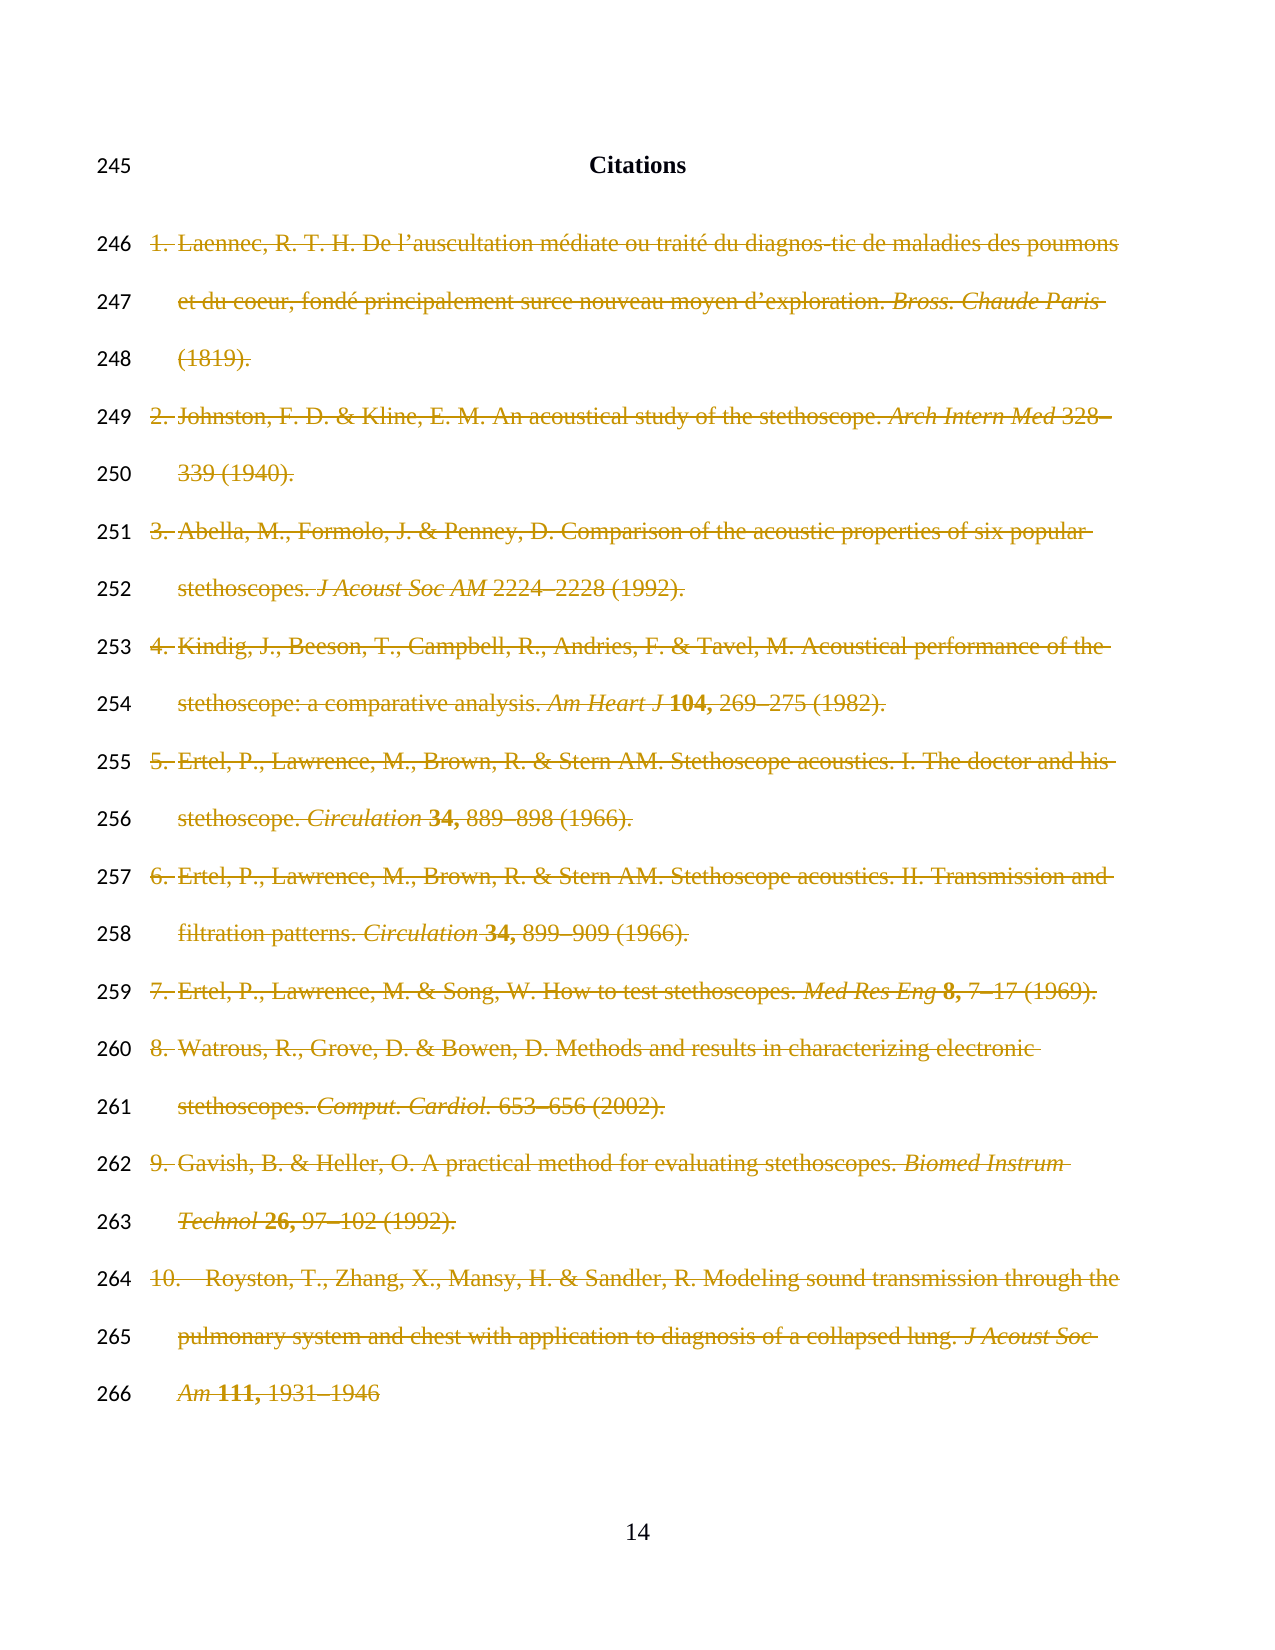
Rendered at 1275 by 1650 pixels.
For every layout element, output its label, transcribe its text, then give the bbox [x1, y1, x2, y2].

text Citations [150, 150, 1125, 179]
text 1. Laennec, R. T. H. De l’auscultation médiate ou traité du diagnos-tic de maladies des poumons et du coeur, fondé principalement surce nouveau moyen d’exploration. Bross. Chaude Paris (1819). [150, 228, 1125, 372]
